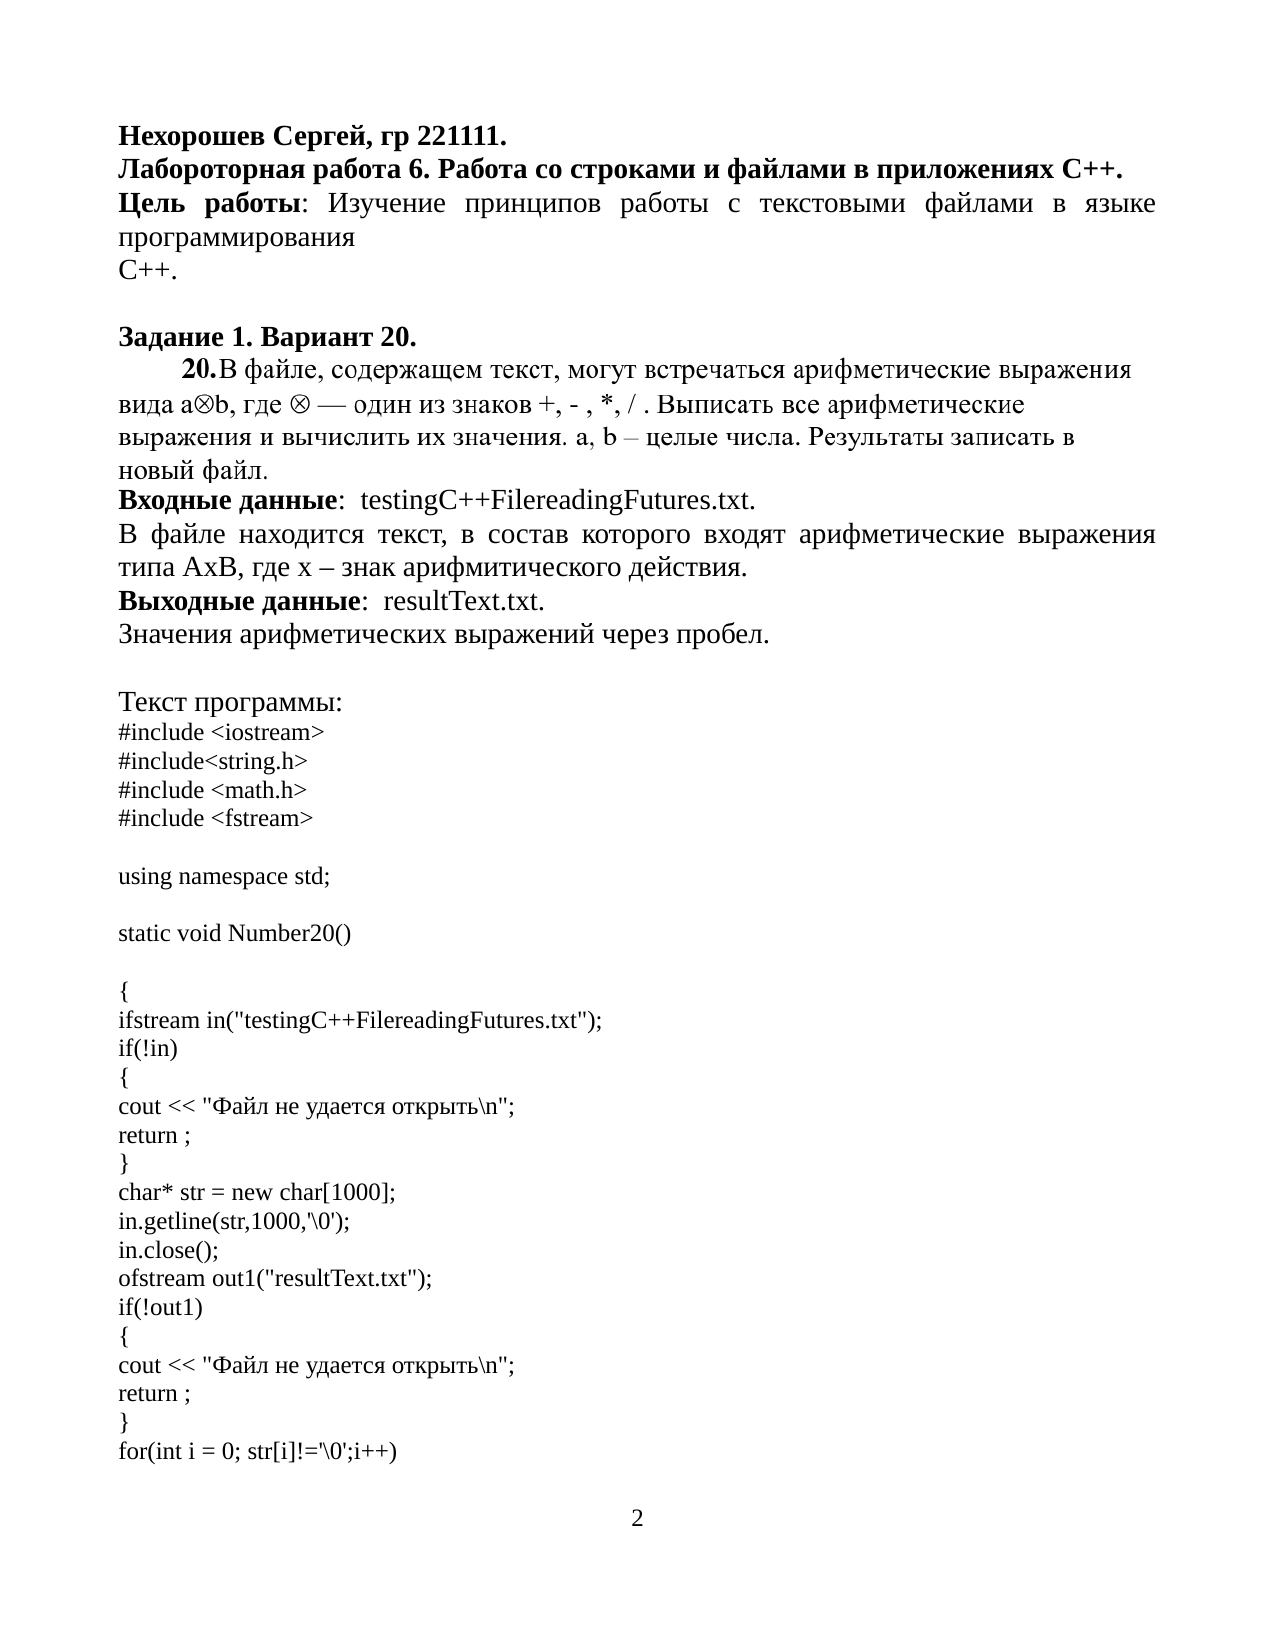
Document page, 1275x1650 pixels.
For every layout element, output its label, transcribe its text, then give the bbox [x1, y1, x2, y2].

text Значения арифметических выражений через пробел. [118, 617, 1157, 650]
text if(!in) [118, 1033, 1157, 1062]
text Задание 1. Вариант 20. [118, 319, 1157, 352]
text Текст программы: [118, 684, 1157, 717]
text Нехорошев Сергей, гр 221111. [118, 118, 1157, 152]
text return ; [118, 1378, 1157, 1407]
text #include <fstream> [118, 803, 1157, 832]
text cout << "Файл не удается открыть\n"; [118, 1091, 1157, 1120]
text ifstream in("testingC++FilereadingFutures.txt"); [118, 1005, 1157, 1033]
text in.close(); [118, 1235, 1157, 1263]
text Выходные данные: resultText.txt. [118, 583, 1157, 617]
text } [118, 1148, 1157, 1177]
text #include <math.h> [118, 775, 1157, 803]
text for(int i = 0; str[i]!='\0';i++) [118, 1436, 1157, 1465]
text Цель работы: Изучение принципов работы с текстовыми файлами в языке программирования С++. [118, 185, 1157, 286]
text { [118, 1062, 1157, 1091]
text char* str = new char[1000]; [118, 1177, 1157, 1206]
picture [118, 352, 1157, 483]
text } [118, 1407, 1157, 1436]
text #include <iostream> [118, 717, 1157, 746]
text return ; [118, 1120, 1157, 1148]
text if(!out1) [118, 1292, 1157, 1321]
text cout << "Файл не удается открыть\n"; [118, 1350, 1157, 1378]
text static void Number20() [118, 918, 1157, 947]
text ofstream out1("resultText.txt"); [118, 1263, 1157, 1292]
text #include<string.h> [118, 746, 1157, 775]
text В файле находится текст, в состав которого входят арифметические выражения типа AxB, где x – знак арифмитического действия. [118, 516, 1157, 583]
text in.getline(str,1000,'\0'); [118, 1206, 1157, 1235]
text using namespace std; [118, 861, 1157, 890]
text Входные данные: testingC++FilereadingFutures.txt. [118, 483, 1157, 516]
text { [118, 976, 1157, 1005]
text { [118, 1321, 1157, 1350]
text Лабороторная работа 6. Работа со строками и файлами в приложениях C++. [118, 152, 1157, 185]
